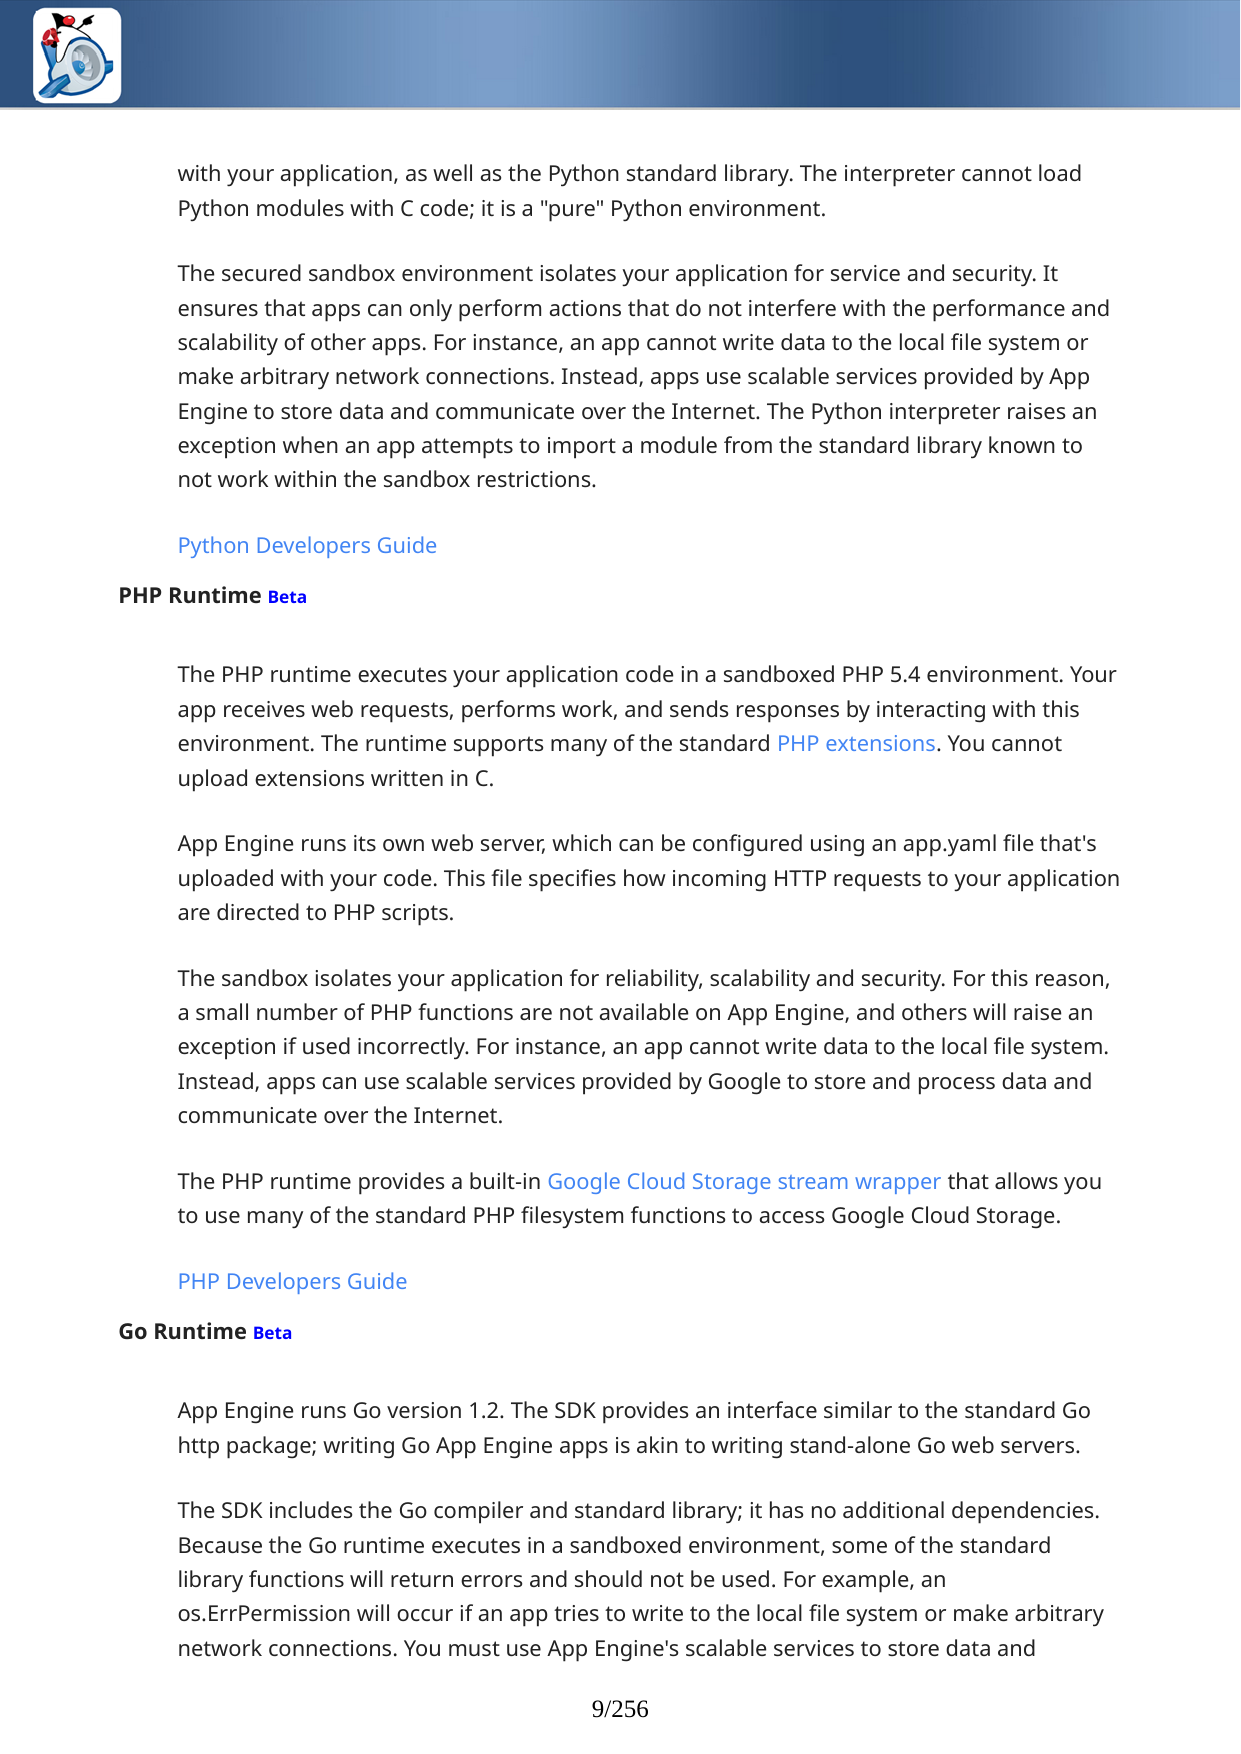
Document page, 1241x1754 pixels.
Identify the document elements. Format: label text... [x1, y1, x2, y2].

subtitle PHP Runtime Beta [118, 575, 1122, 610]
list The secured sandbox environment isolates your application for service and security. It ensures that apps can only perform actions that do not interfere with the performance and scalability of other apps. For instance, an app cannot write data to the local file system or make arbitrary network connections. Instead, apps use scalable services provided by App Engine to store data and communicate over the Internet. The Python interpreter raises an exception when an app attempts to import a module from the standard library known to not work within the sandbox restrictions. [177, 253, 1122, 494]
subtitle Go Runtime Beta [118, 1311, 1122, 1346]
picture [0, 0, 1241, 110]
list PHP Developers Guide [177, 1261, 1122, 1296]
list The PHP runtime provides a built-in Google Cloud Storage stream wrapper that allows you to use many of the standard PHP filesystem functions to access Google Cloud Storage. [177, 1161, 1122, 1230]
list The SDK includes the Go compiler and standard library; it has no additional dependencies. Because the Go runtime executes in a sandboxed environment, some of the standard library functions will return errors and should not be used. For example, an os.ErrPermission will occur if an app tries to write to the local file system or make arbitrary network connections. You must use App Engine's scalable services to store data and [177, 1491, 1122, 1662]
list The PHP runtime executes your application code in a sandboxed PHP 5.4 environment. Your app receives web requests, performs work, and sends responses by interacting with this environment. The runtime supports many of the standard PHP extensions. You cannot upload extensions written in C. [177, 655, 1122, 792]
list The sandbox isolates your application for reliability, scalability and security. For this reason, a small number of PHP functions are not available on App Engine, and others will raise an exception if used incorrectly. For instance, an app cannot write data to the local file system. Instead, apps can use scalable services provided by Google to store and process data and communicate over the Internet. [177, 958, 1122, 1130]
list App Engine runs its own web server, which can be configured using an app.yaml file that's uploaded with your code. This file specifies how incoming HTTP requests to your application are directed to PHP scripts. [177, 824, 1122, 927]
list Python Developers Guide [177, 525, 1122, 560]
list with your application, as well as the Python standard library. The interpreter cannot load Python modules with C code; it is a "pure" Python environment. [177, 153, 1122, 222]
list App Engine runs Go version 1.2. The SDK provides an interface similar to the standard Go http package; writing Go App Engine apps is akin to writing stand-alone Go web servers. [177, 1391, 1122, 1459]
